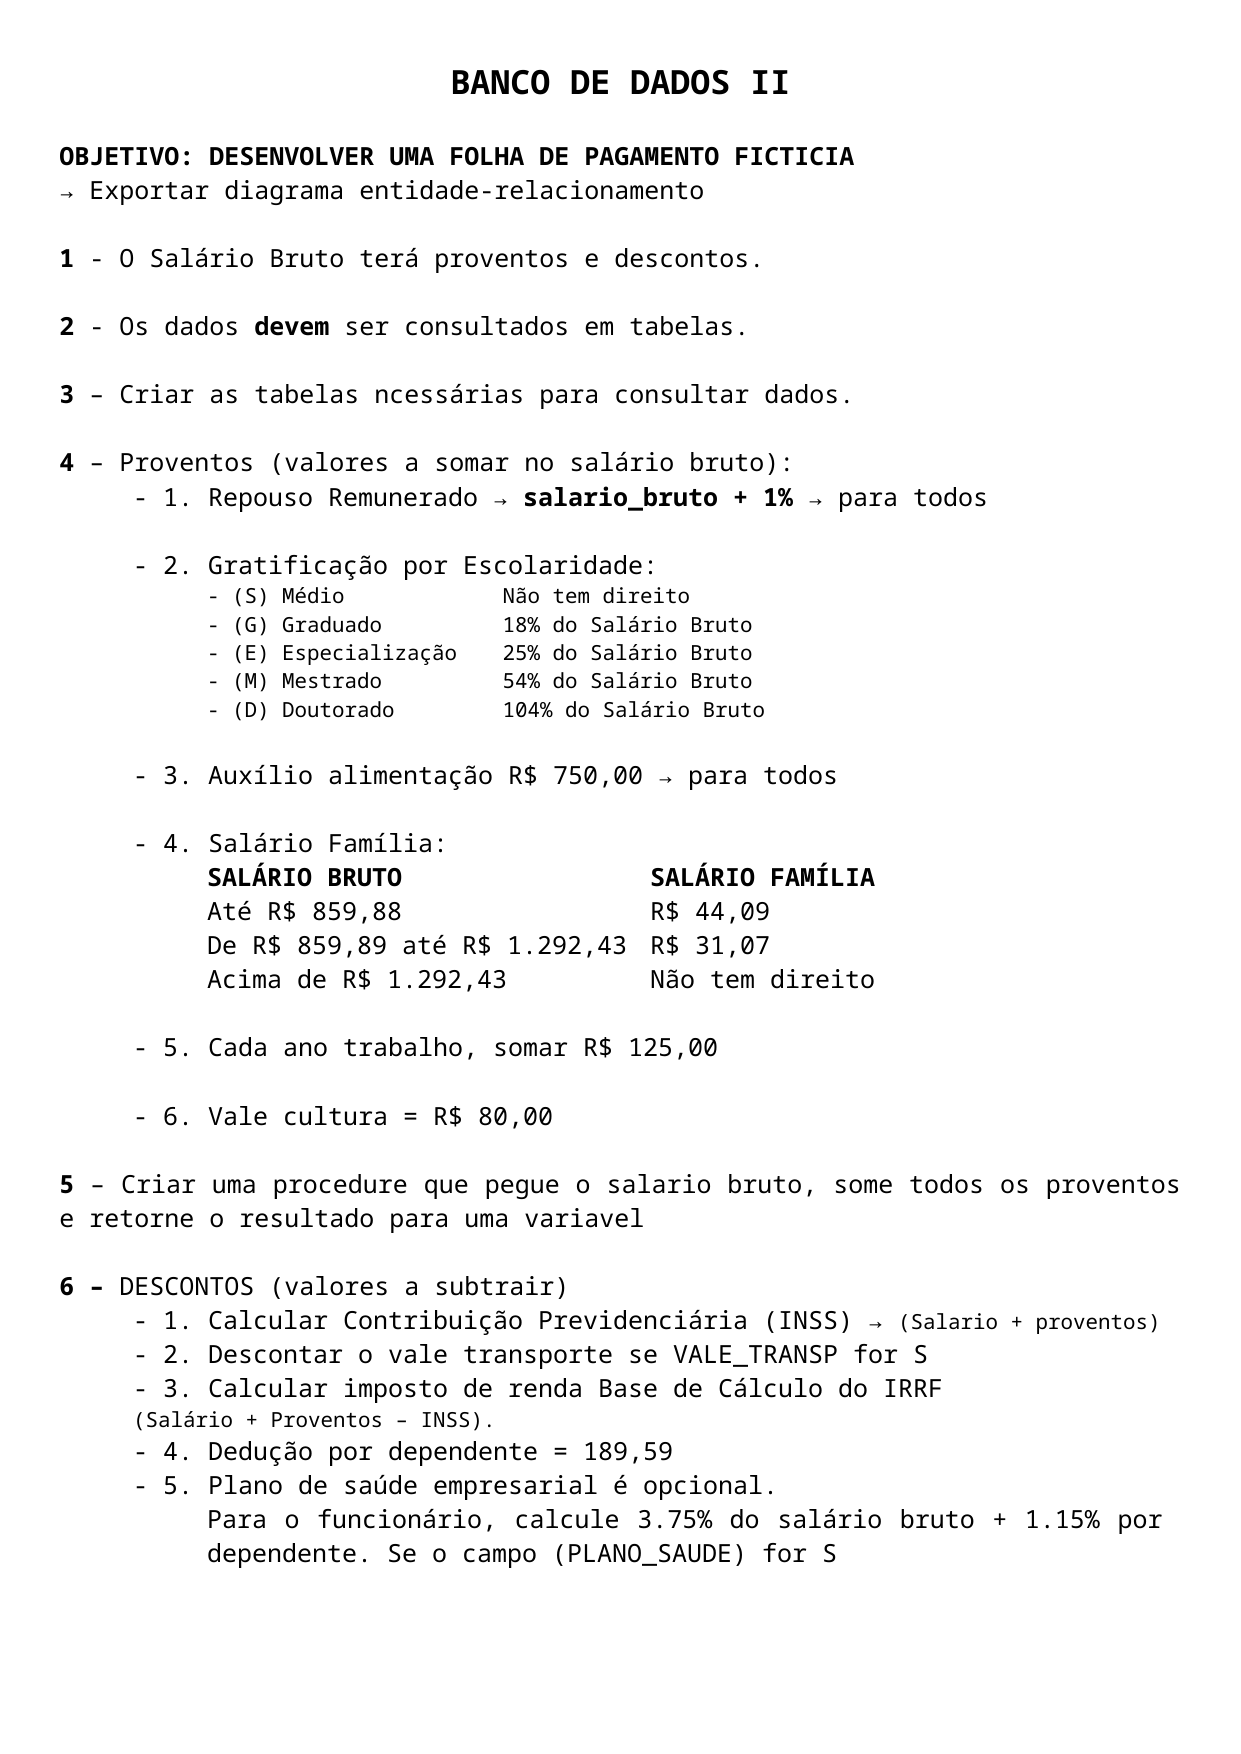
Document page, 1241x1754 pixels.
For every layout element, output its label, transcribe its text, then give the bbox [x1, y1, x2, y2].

text - (E) Especialização 25% do Salário Bruto [207, 638, 1181, 667]
text - 4. Dedução por dependente = 189,59 [133, 1433, 1181, 1467]
text 4 – Proventos (valores a somar no salário bruto): [59, 445, 1181, 479]
text - (D) Doutorado 104% do Salário Bruto [207, 695, 1181, 723]
text - 3. Auxílio alimentação R$ 750,00 → para todos [133, 758, 1181, 792]
text SALÁRIO BRUTO SALÁRIO FAMÍLIA [133, 860, 1181, 894]
text - (G) Graduado 18% do Salário Bruto [207, 610, 1181, 638]
text OBJETIVO: DESENVOLVER UMA FOLHA DE PAGAMENTO FICTICIA [59, 138, 1181, 173]
text 1 - O Salário Bruto terá proventos e descontos. [59, 241, 1181, 275]
text - 5. Plano de saúde empresarial é opcional. [133, 1467, 1181, 1501]
text - (M) Mestrado 54% do Salário Bruto [207, 667, 1181, 695]
text (Salário + Proventos – INSS). [133, 1405, 1181, 1433]
text - 1. Repouso Remunerado → salario_bruto + 1% → para todos [133, 479, 1181, 513]
text - 4. Salário Família: [133, 826, 1181, 860]
text - 3. Calcular imposto de renda Base de Cálculo do IRRF [133, 1371, 1181, 1405]
text - 5. Cada ano trabalho, somar R$ 125,00 [133, 1030, 1181, 1064]
text - 6. Vale cultura = R$ 80,00 [133, 1098, 1181, 1132]
text BANCO DE DADOS II [59, 59, 1181, 104]
text 2 - Os dados devem ser consultados em tabelas. [59, 309, 1181, 343]
text Até R$ 859,88 R$ 44,09 [207, 894, 1181, 928]
text - 2. Descontar o vale transporte se VALE_TRANSP for S [133, 1337, 1181, 1371]
text Acima de R$ 1.292,43 Não tem direito [207, 962, 1181, 996]
text 3 – Criar as tabelas ncessárias para consultar dados. [59, 377, 1181, 411]
text De R$ 859,89 até R$ 1.292,43 R$ 31,07 [207, 928, 1181, 962]
text Para o funcionário, calcule 3.75% do salário bruto + 1.15% por dependente. Se o campo (PLANO_SAUDE) for S [133, 1501, 1181, 1569]
text - 1. Calcular Contribuição Previdenciária (INSS) → (Salario + proventos) [133, 1303, 1181, 1337]
text 5 – Criar uma procedure que pegue o salario bruto, some todos os proventos e retorne o resultado para uma variavel [59, 1166, 1181, 1234]
text → Exportar diagrama entidade-relacionamento [59, 173, 1181, 207]
text - 2. Gratificação por Escolaridade: [133, 547, 1181, 581]
text - (S) Médio Não tem direito [207, 581, 1181, 610]
text 6 – DESCONTOS (valores a subtrair) [59, 1268, 1181, 1303]
